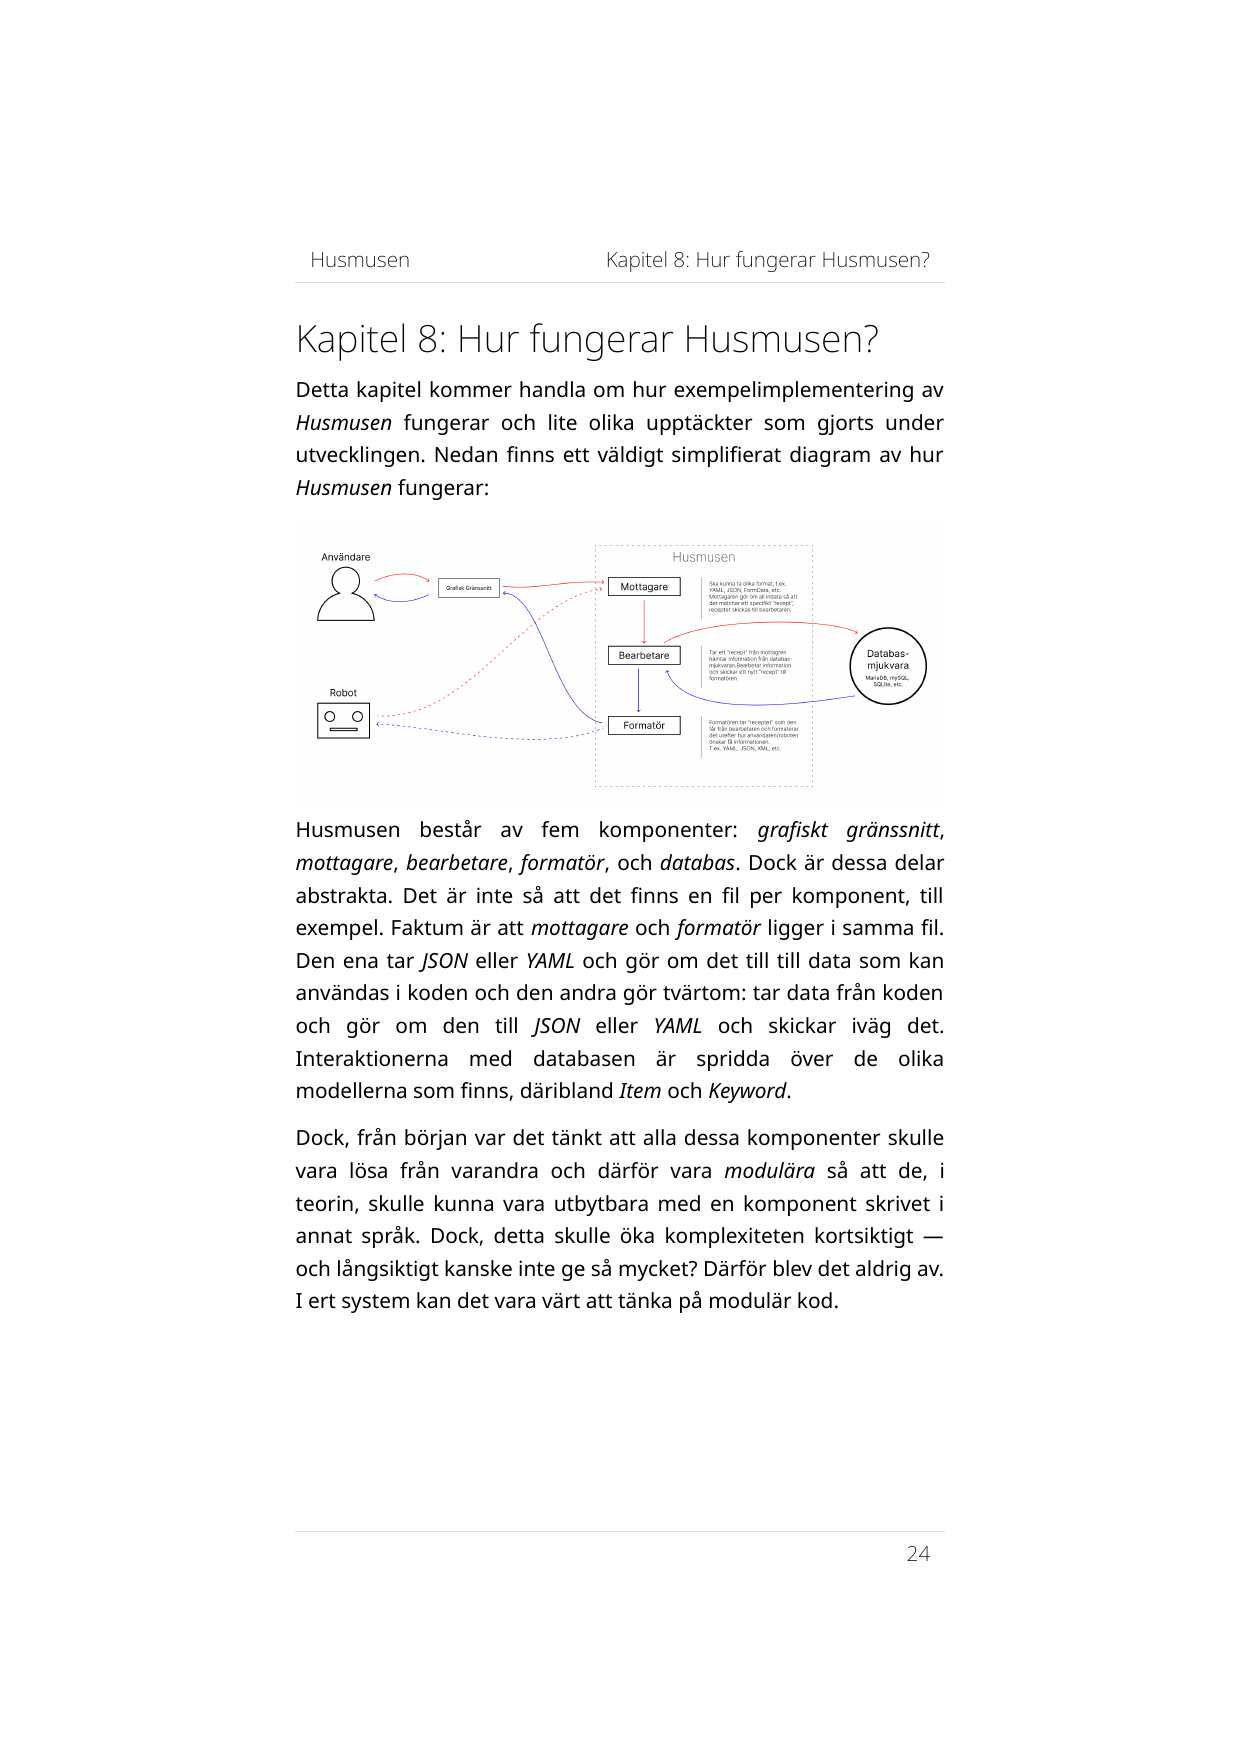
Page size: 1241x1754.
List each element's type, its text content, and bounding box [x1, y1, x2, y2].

text Dock, från början var det tänkt att alla dessa komponenter skulle vara lösa från varandra och därför vara modulära så att de, i teorin, skulle kunna vara utbytbara med en komponent skrivet i annat språk. Dock, detta skulle öka komplexiteten kortsiktigt — och långsiktigt kanske inte ge så mycket? Därför blev det aldrig av. I ert system kan det vara värt att tänka på modulär kod. [295, 1123, 945, 1315]
text Husmusen består av fem komponenter: grafiskt gränssnitt, mottagare, bearbetare, formatör, och databas. Dock är dessa delar abstrakta. Det är inte så att det finns en fil per komponent, till exempel. Faktum är att mottagare och formatör ligger i samma fil. Den ena tar JSON eller YAML och gör om det till till data som kan användas i koden och den andra gör tvärtom: tar data från koden och gör om den till JSON eller YAML och skickar iväg det. Interaktionerna med databasen är spridda över de olika modellerna som finns, däribland Item och Keyword. [295, 812, 945, 1105]
subtitle Kapitel 8: Hur fungerar Husmusen? [295, 312, 945, 363]
picture [295, 520, 945, 812]
text Detta kapitel kommer handla om hur exempelimplementering av Husmusen fungerar och lite olika upptäckter som gjorts under utvecklingen. Nedan finns ett väldigt simplifierat diagram av hur Husmusen fungerar: [295, 375, 945, 502]
